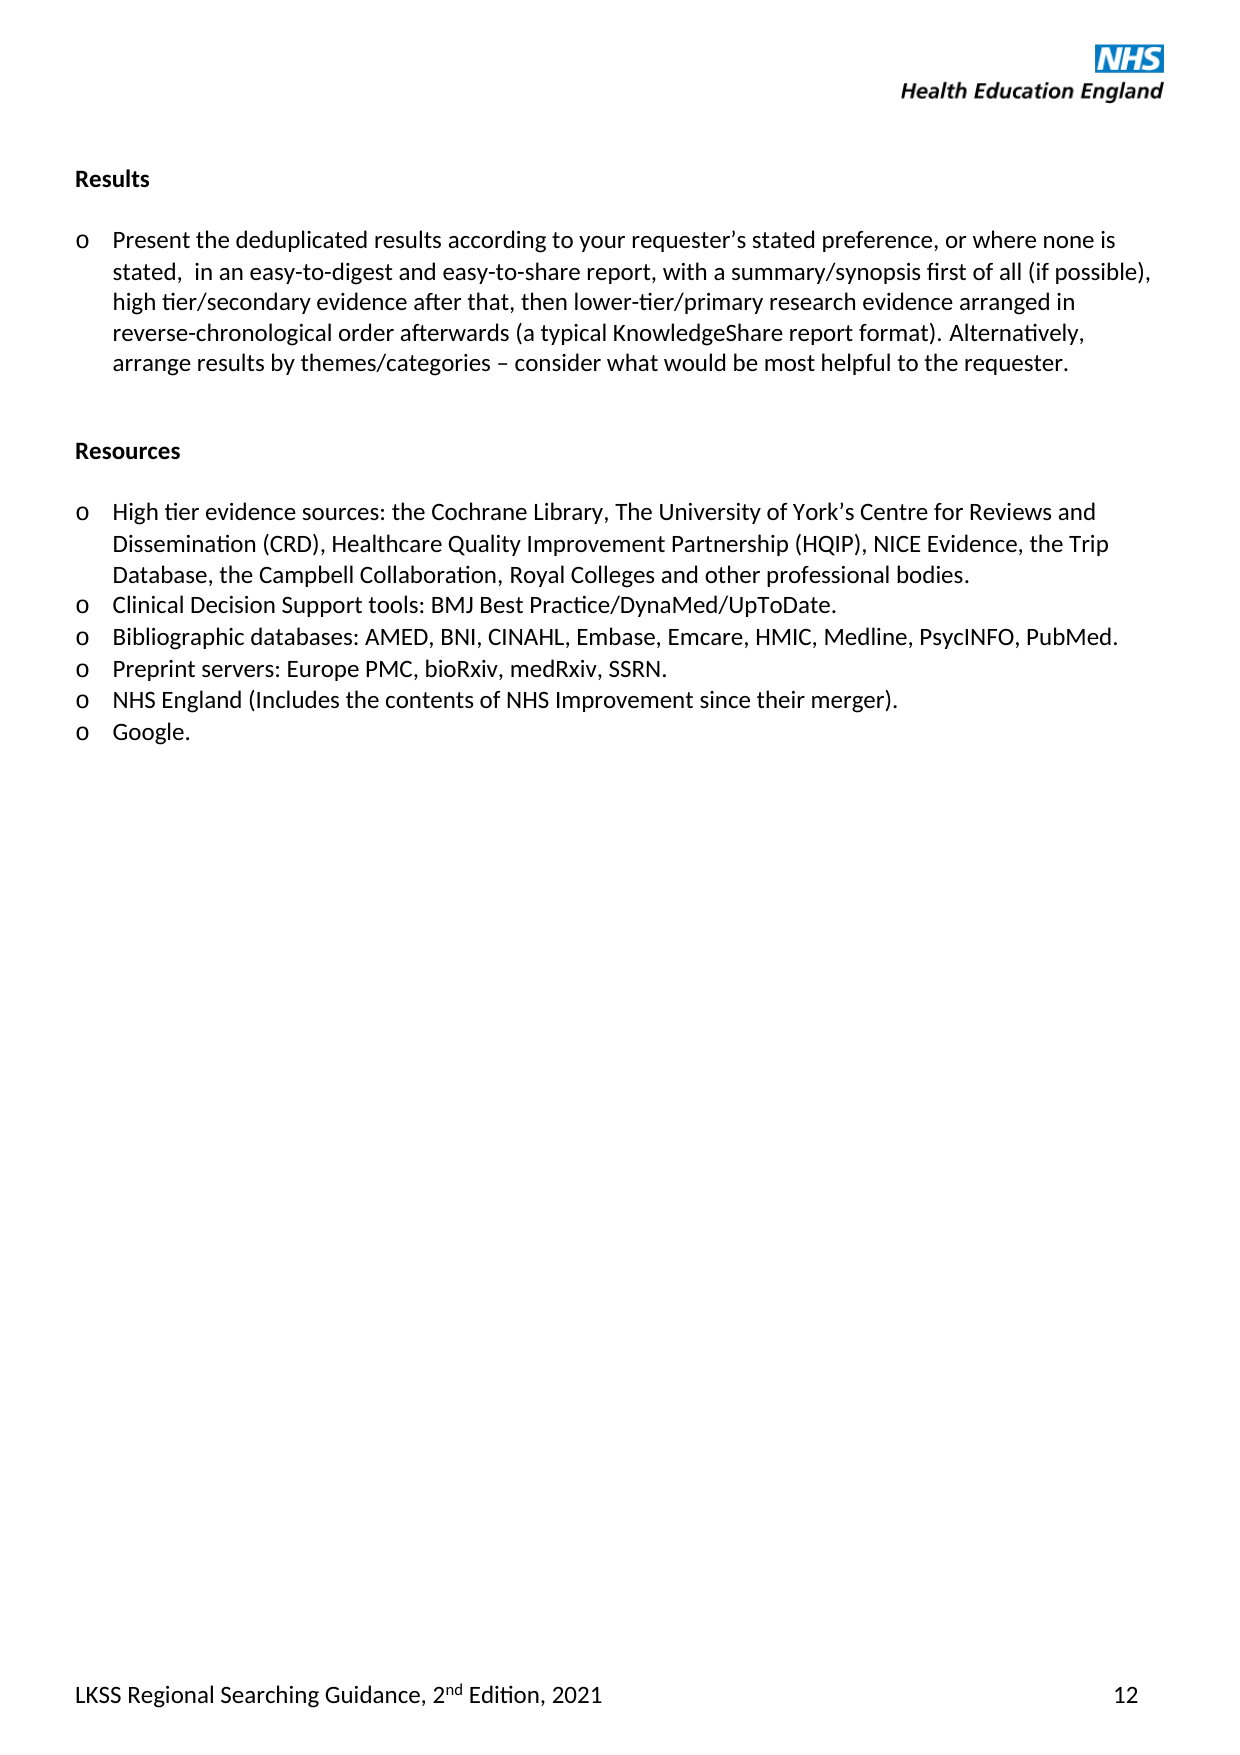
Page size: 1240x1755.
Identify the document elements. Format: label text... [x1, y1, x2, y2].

text Results [75, 163, 1164, 194]
list Preprint servers: Europe PMC, bioRxiv, medRxiv, SSRN. [75, 653, 1164, 685]
list High tier evidence sources: the Cochrane Library, The University of York’s Centre for Reviews and Dissemination (CRD), Healthcare Quality Improvement Partnership (HQIP), NICE Evidence, the Trip Database, the Campbell Collaboration, Royal Colleges and other professional bodies. [75, 497, 1164, 589]
list NHS England (Includes the contents of NHS Improvement since their merger). [75, 685, 1164, 716]
list Bibliographic databases: AMED, BNI, CINAHL, Embase, Emcare, HMIC, Medline, PsycINFO, PubMed. [75, 621, 1164, 653]
list Google. [75, 716, 1164, 748]
list Present the deduplicated results according to your requester’s stated preference, or where none is stated, in an easy-to-digest and easy-to-share report, with a summary/synopsis first of all (if possible), high tier/secondary evidence after that, then lower-tier/primary research evidence arranged in reverse-chronological order afterwards (a typical KnowledgeShare report format). Alternatively, arrange results by themes/categories – consider what would be most helpful to the requester. [75, 224, 1164, 378]
list Clinical Decision Support tools: BMJ Best Practice/DynaMed/UpToDate. [75, 589, 1164, 621]
text Resources [75, 436, 1164, 466]
